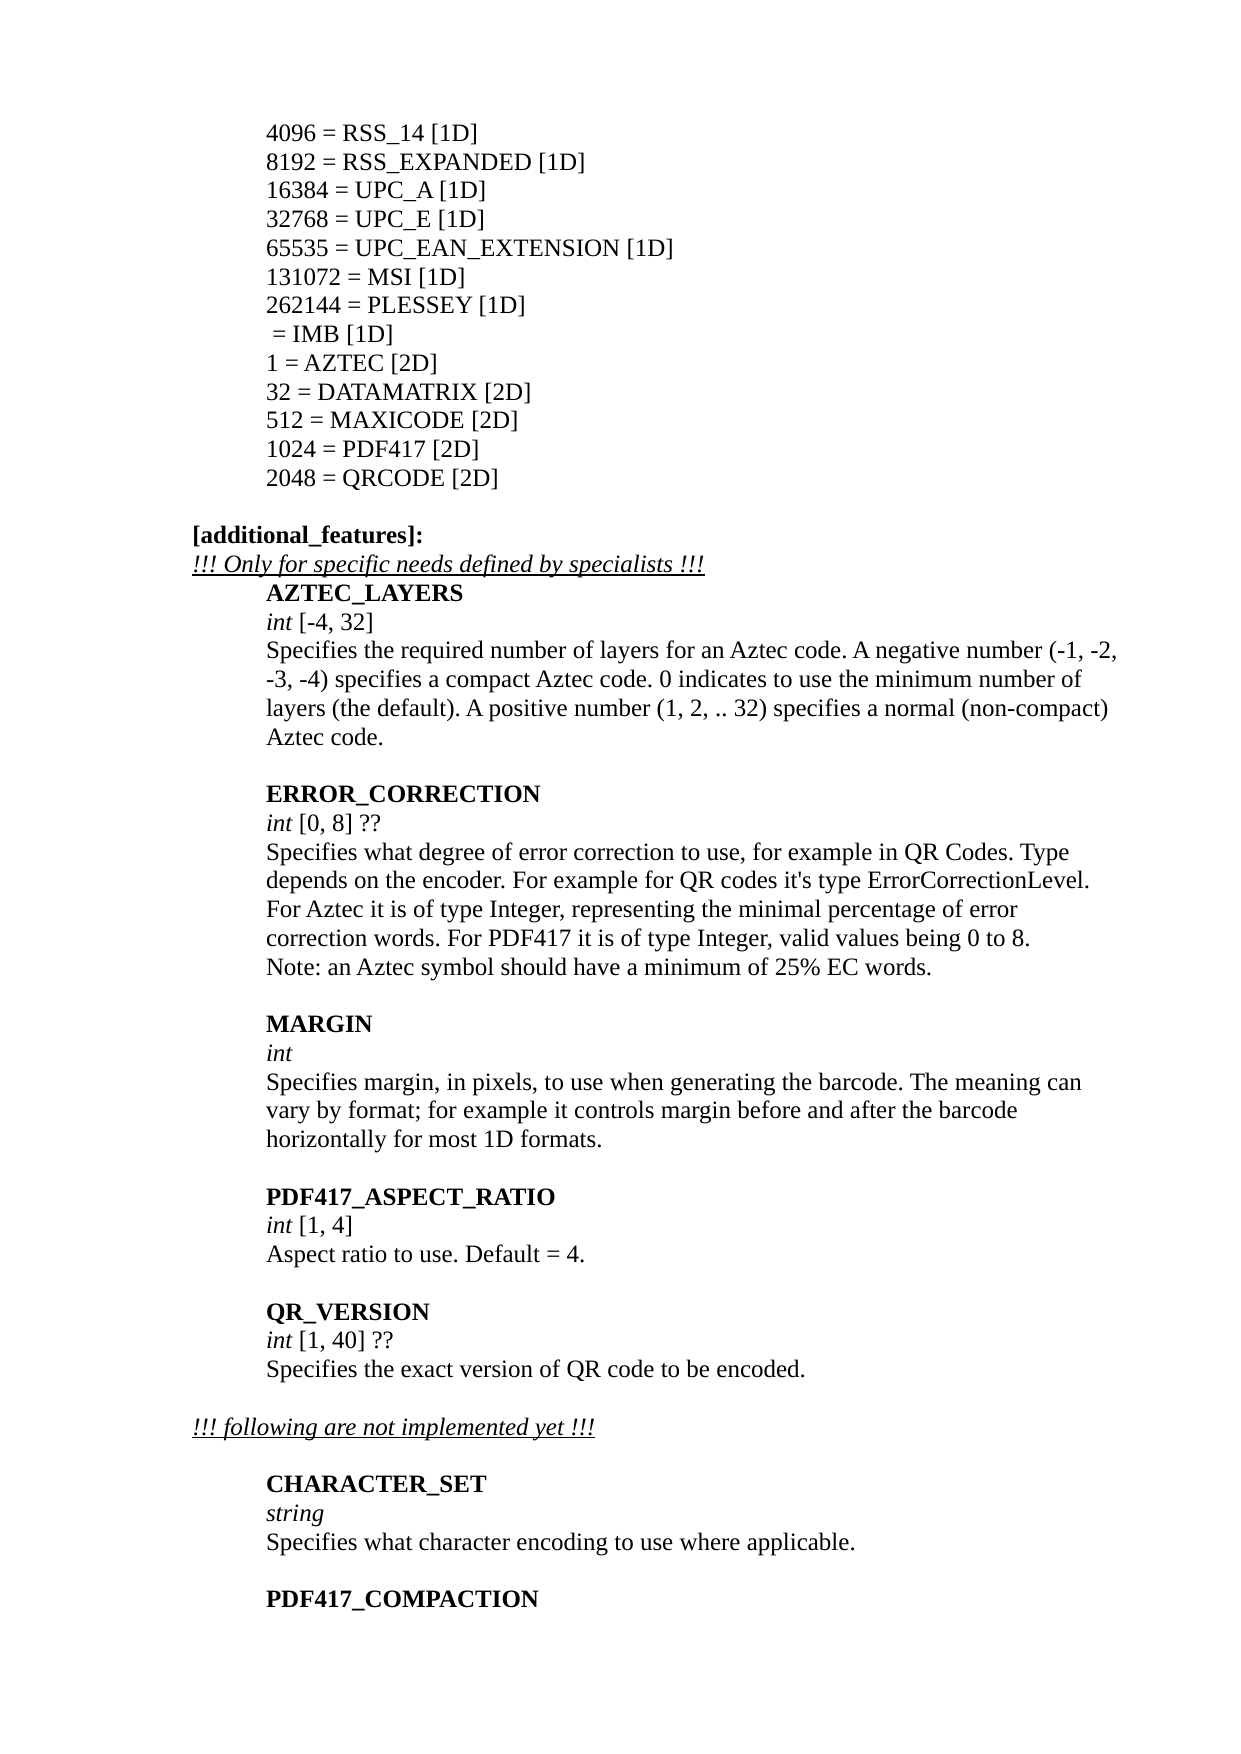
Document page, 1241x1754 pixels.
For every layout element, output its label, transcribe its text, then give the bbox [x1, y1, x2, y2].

text ERROR_CORRECTION [266, 779, 1122, 808]
text 131072 = MSI [1D] [266, 262, 1122, 291]
text MARGIN [266, 1009, 1122, 1038]
text 1 = AZTEC [2D] [266, 348, 1122, 377]
text QR_VERSION [266, 1297, 1122, 1326]
text int [1, 4] [266, 1211, 1122, 1239]
text int [266, 1038, 1122, 1067]
text 2048 = QRCODE [2D] [266, 463, 1122, 492]
text Specifies the exact version of QR code to be encoded. [266, 1354, 1122, 1383]
text 16384 = UPC_A [1D] [266, 176, 1122, 204]
text CHARACTER_SET [266, 1469, 1122, 1498]
text AZTEC_LAYERS [266, 578, 1122, 607]
text int [0, 8] ?? [266, 808, 1122, 837]
text 512 = MAXICODE [2D] [266, 406, 1122, 434]
text int [-4, 32] [266, 607, 1122, 636]
text 32 = DATAMATRIX [2D] [266, 377, 1122, 406]
text 4096 = RSS_14 [1D] [266, 118, 1122, 147]
text Specifies the required number of layers for an Aztec code. A negative number (-1, -2, -3, -4) specifies a compact Aztec code. 0 indicates to use the minimum number of layers (the default). A positive number (1, 2, .. 32) specifies a normal (non-compact) Aztec code. [266, 636, 1122, 751]
text string [266, 1498, 1122, 1527]
text 8192 = RSS_EXPANDED [1D] [266, 147, 1122, 176]
text 262144 = PLESSEY [1D] [266, 291, 1122, 319]
text 1024 = PDF417 [2D] [266, 434, 1122, 463]
text PDF417_COMPACTION [266, 1584, 1122, 1613]
text 32768 = UPC_E [1D] [266, 204, 1122, 233]
text = IMB [1D] [266, 319, 1122, 348]
text Aspect ratio to use. Default = 4. [266, 1239, 1122, 1268]
text PDF417_ASPECT_RATIO [266, 1182, 1122, 1211]
text [additional_features]: [192, 521, 1122, 549]
text Specifies what degree of error correction to use, for example in QR Codes. Type depends on the encoder. For example for QR codes it's type ErrorCorrectionLevel. For Aztec it is of type Integer, representing the minimal percentage of error correction words. For PDF417 it is of type Integer, valid values being 0 to 8. [266, 837, 1122, 952]
text !!! following are not implemented yet !!! [192, 1412, 1122, 1441]
text Specifies margin, in pixels, to use when generating the barcode. The meaning can vary by format; for example it controls margin before and after the barcode horizontally for most 1D formats. [266, 1067, 1122, 1153]
text 65535 = UPC_EAN_EXTENSION [1D] [266, 233, 1122, 262]
text Note: an Aztec symbol should have a minimum of 25% EC words. [266, 952, 1122, 981]
text int [1, 40] ?? [266, 1326, 1122, 1354]
text Specifies what character encoding to use where applicable. [266, 1527, 1122, 1556]
text !!! Only for specific needs defined by specialists !!! [192, 549, 1122, 578]
